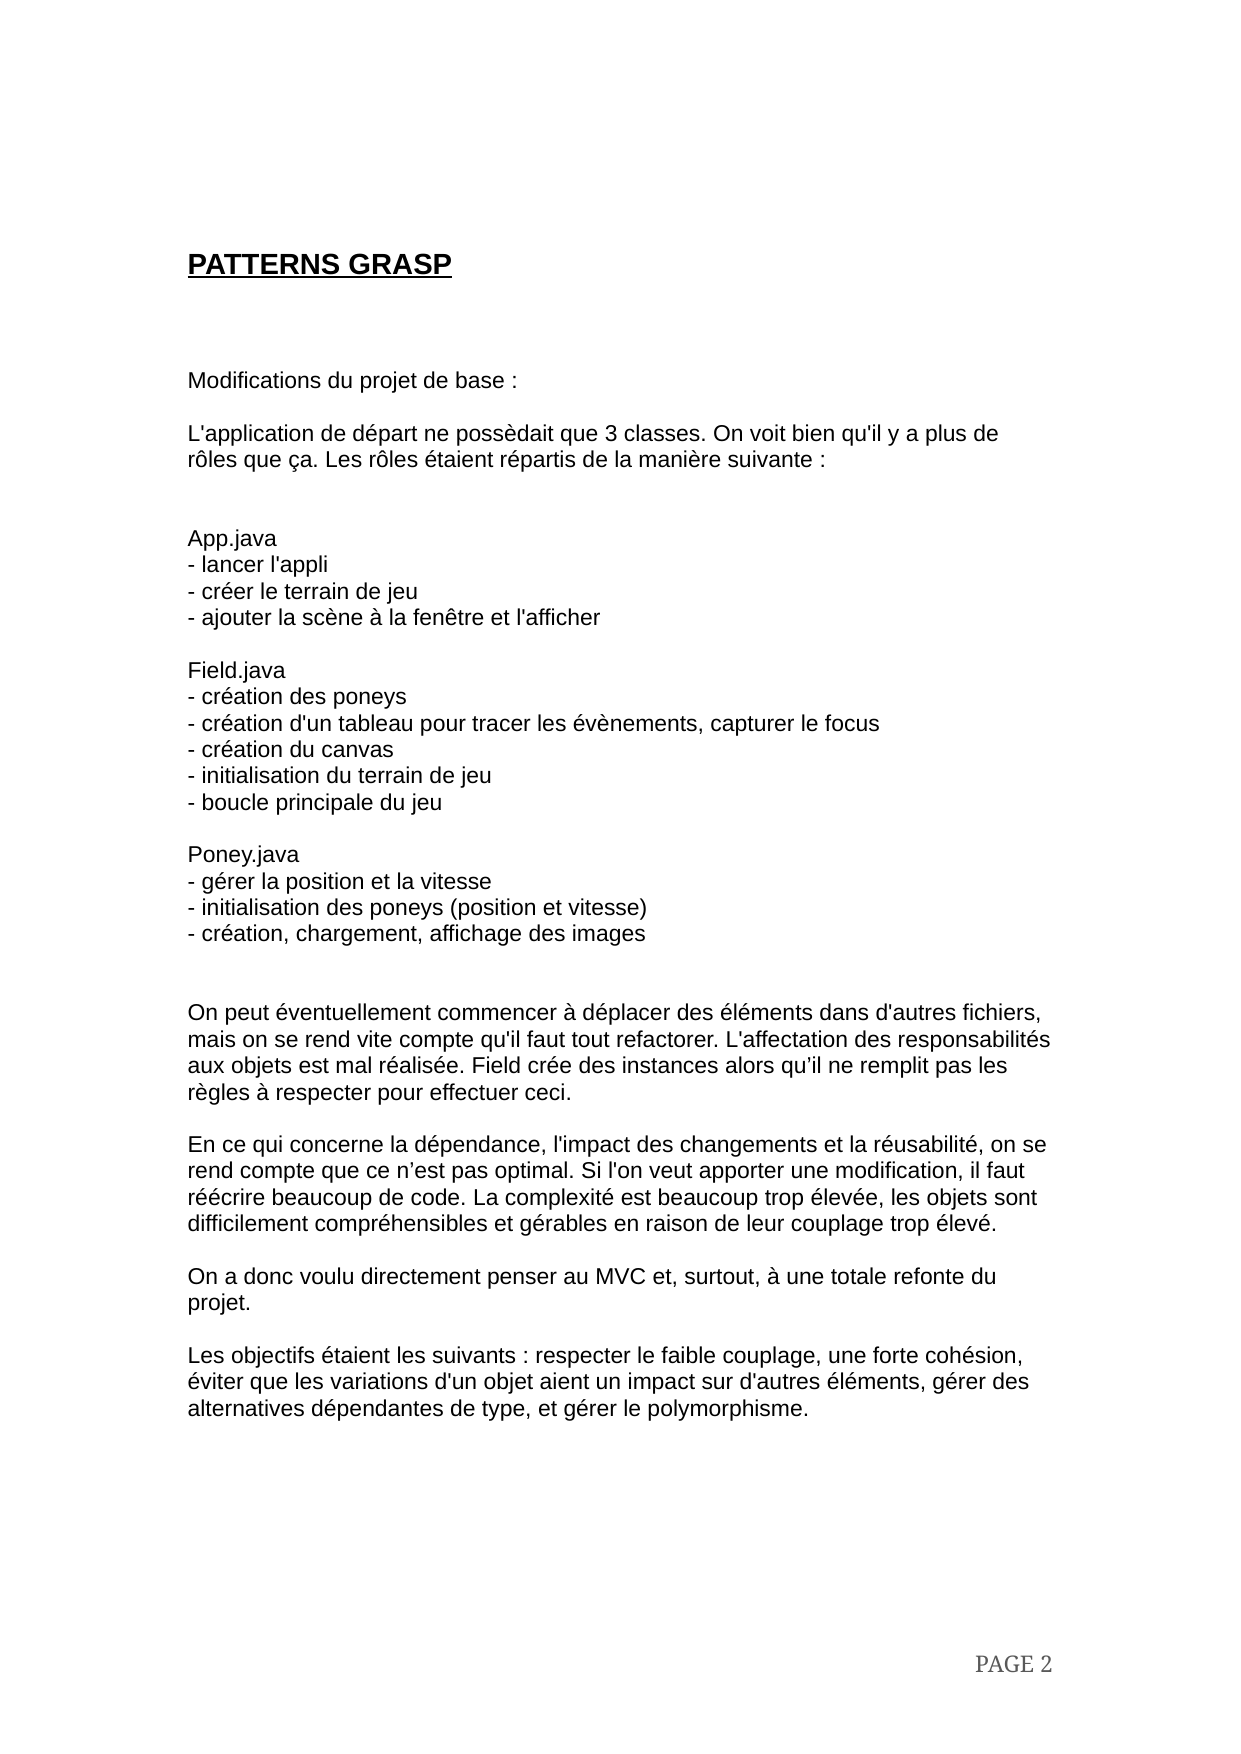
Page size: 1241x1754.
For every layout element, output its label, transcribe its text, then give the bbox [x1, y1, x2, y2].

text - création du canvas [187, 736, 1053, 762]
text - lancer l'appli [187, 551, 1053, 578]
text - initialisation des poneys (position et vitesse) [187, 894, 1053, 920]
text Field.java [187, 657, 1053, 683]
text On peut éventuellement commencer à déplacer des éléments dans d'autres fichiers, mais on se rend vite compte qu'il faut tout refactorer. L'affectation des responsabilités aux objets est mal réalisée. Field crée des instances alors qu’il ne remplit pas les règles à respecter pour effectuer ceci. [187, 999, 1053, 1105]
text L'application de départ ne possèdait que 3 classes. On voit bien qu'il y a plus de rôles que ça. Les rôles étaient répartis de la manière suivante : [187, 419, 1053, 472]
text En ce qui concerne la dépendance, l'impact des changements et la réusabilité, on se rend compte que ce n’est pas optimal. Si l'on veut apporter une modification, il faut réécrire beaucoup de code. La complexité est beaucoup trop élevée, les objets sont difficilement compréhensibles et gérables en raison de leur couplage trop élevé. [187, 1131, 1053, 1237]
text Les objectifs étaient les suivants : respecter le faible couplage, une forte cohésion, éviter que les variations d'un objet aient un impact sur d'autres éléments, gérer des alternatives dépendantes de type, et gérer le polymorphisme. [187, 1342, 1053, 1421]
text - créer le terrain de jeu [187, 578, 1053, 604]
text - création des poneys [187, 683, 1053, 709]
text Modifications du projet de base : [187, 367, 1053, 393]
text - boucle principale du jeu [187, 788, 1053, 815]
text On a donc voulu directement penser au MVC et, surtout, à une totale refonte du projet. [187, 1263, 1053, 1316]
text PATTERNS GRASP [187, 247, 1053, 281]
text - création d'un tableau pour tracer les évènements, capturer le focus [187, 709, 1053, 736]
text - création, chargement, affichage des images [187, 920, 1053, 947]
text - gérer la position et la vitesse [187, 868, 1053, 894]
text Poney.java [187, 841, 1053, 868]
text App.java [187, 525, 1053, 551]
text - initialisation du terrain de jeu [187, 762, 1053, 788]
text - ajouter la scène à la fenêtre et l'afficher [187, 604, 1053, 630]
